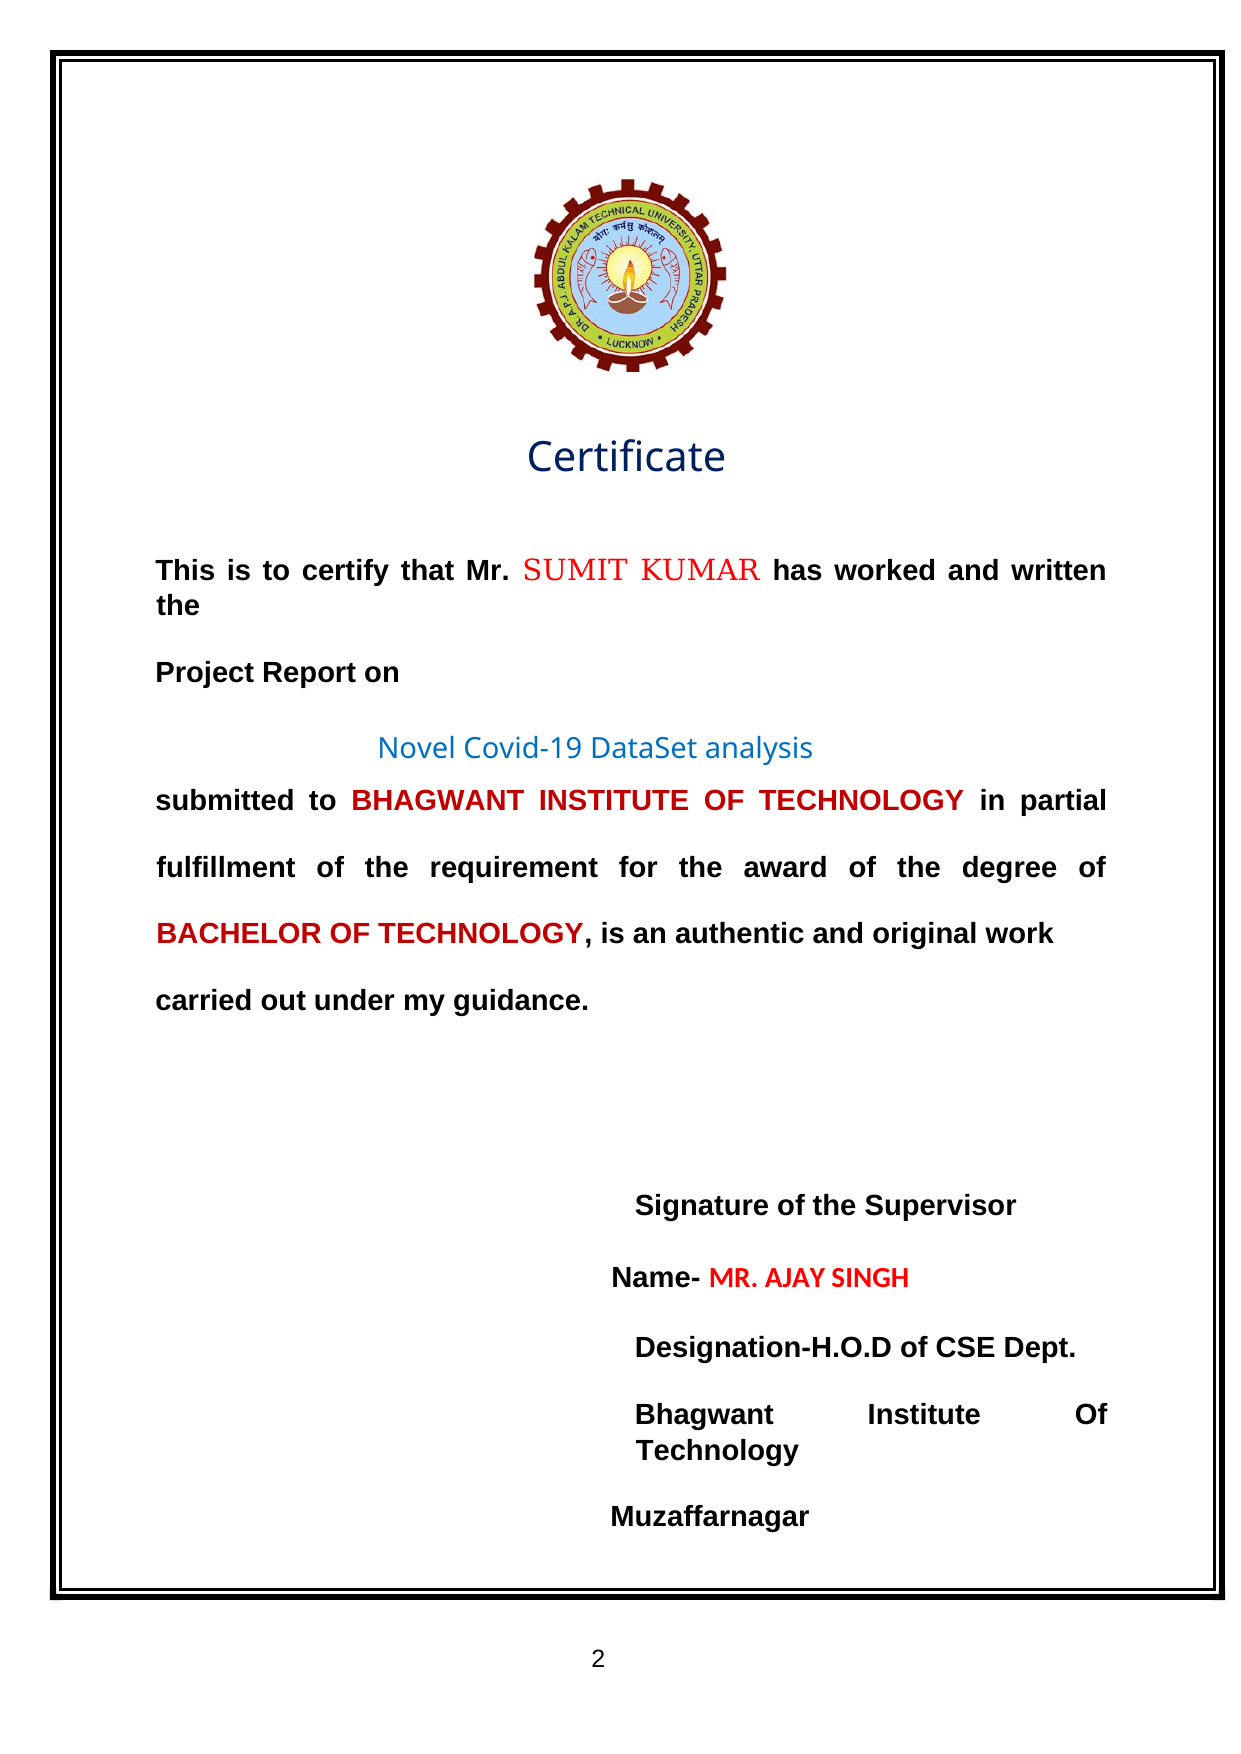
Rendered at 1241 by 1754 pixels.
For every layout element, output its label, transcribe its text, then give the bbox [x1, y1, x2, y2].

text Signature of the Supervisor [634, 1188, 1107, 1222]
text Muzaffarnagar [320, 1499, 1107, 1532]
text submitted to BHAGWANT INSTITUTE OF TECHNOLOGY in partial fulfillment of the requirement for the award of the degree of BACHELOR OF TECHNOLOGY, is an authentic and original work [155, 783, 1107, 950]
text This is to certify that Mr. SUMIT KUMAR has worked and written the [155, 551, 1107, 622]
text Bhagwant Institute Of Technology [634, 1397, 1107, 1466]
text Name- MR. AJAY SINGH [419, 1259, 1107, 1295]
subtitle Certificate [156, 426, 1107, 483]
picture [534, 179, 727, 372]
text Designation-H.O.D of CSE Dept. [634, 1330, 1107, 1363]
text Novel Covid-19 DataSet analysis [377, 727, 1107, 767]
text carried out under my guidance. [155, 983, 1107, 1017]
text Project Report on [155, 655, 1107, 689]
